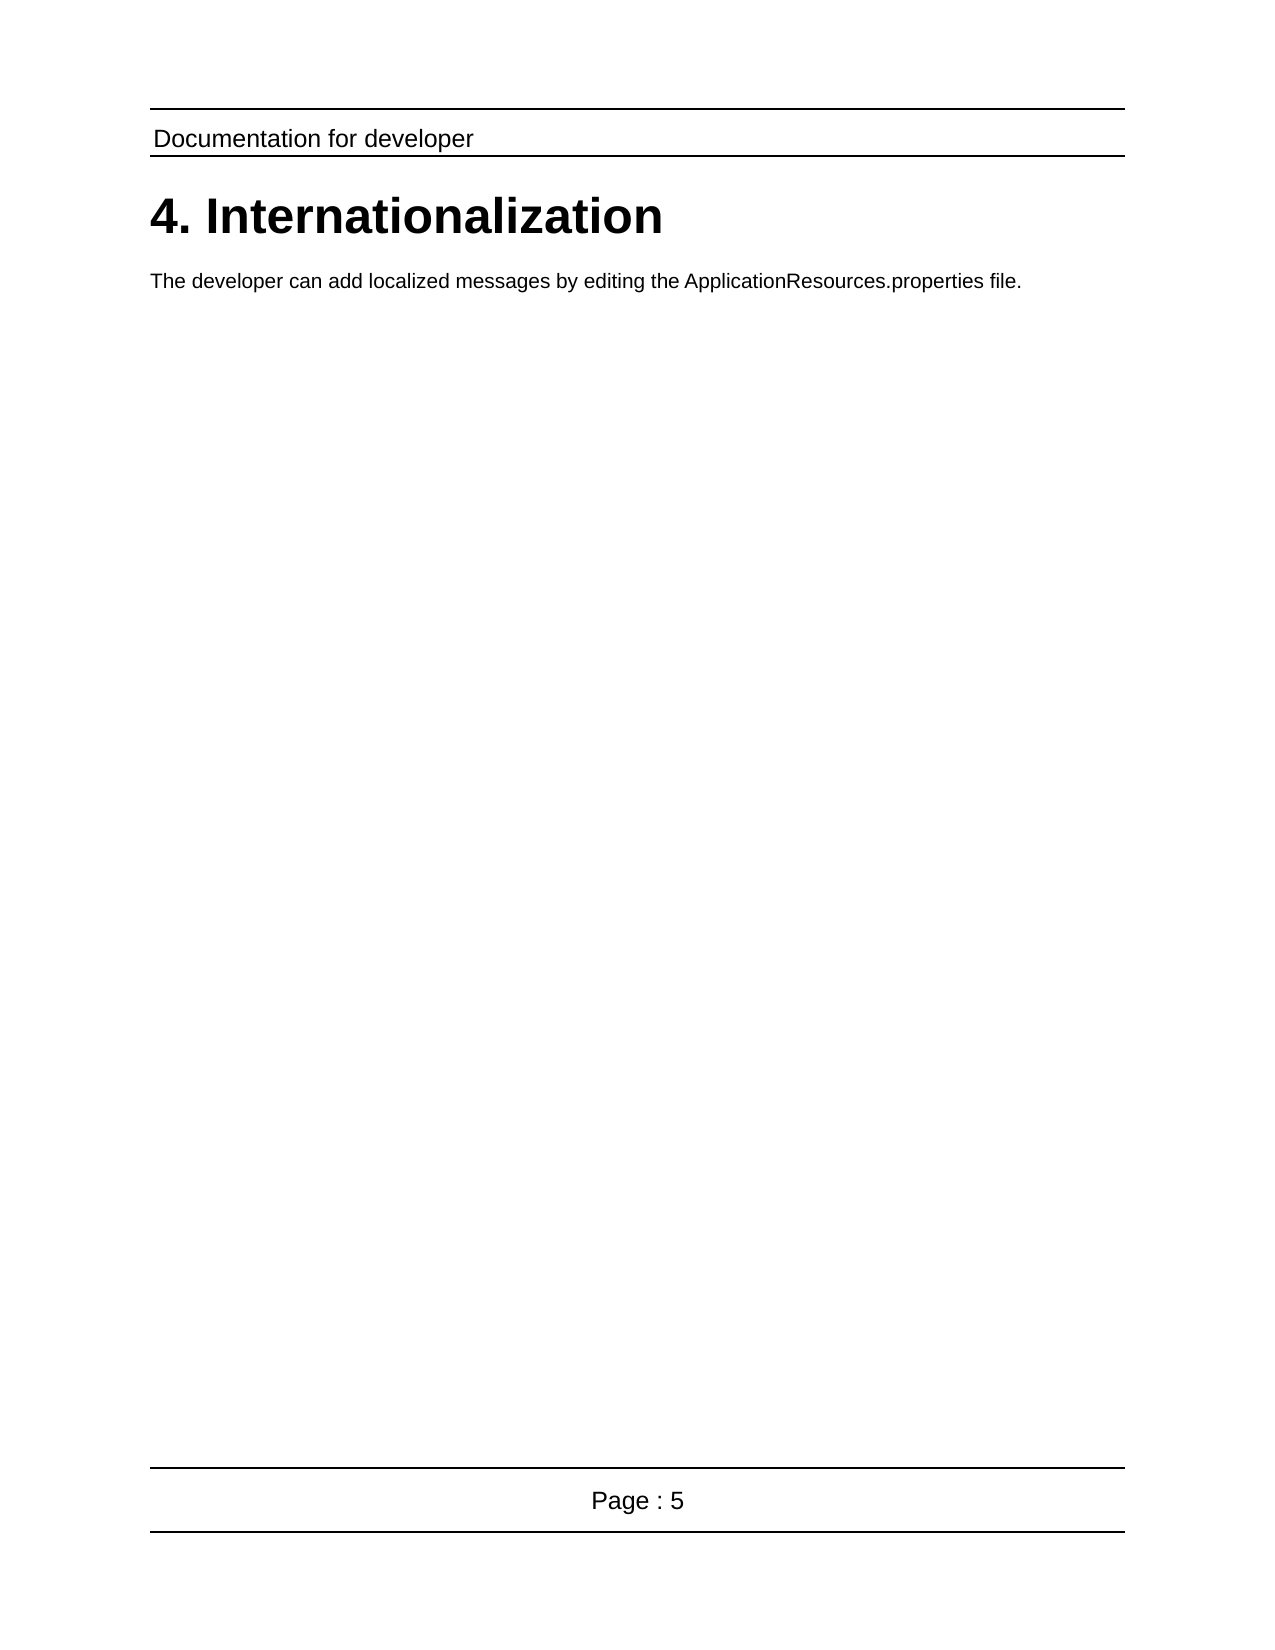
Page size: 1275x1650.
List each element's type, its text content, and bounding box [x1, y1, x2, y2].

text The developer can add localized messages by editing the ApplicationResources.properties file. [150, 268, 1125, 292]
text 4. Internationalization [150, 187, 1125, 244]
